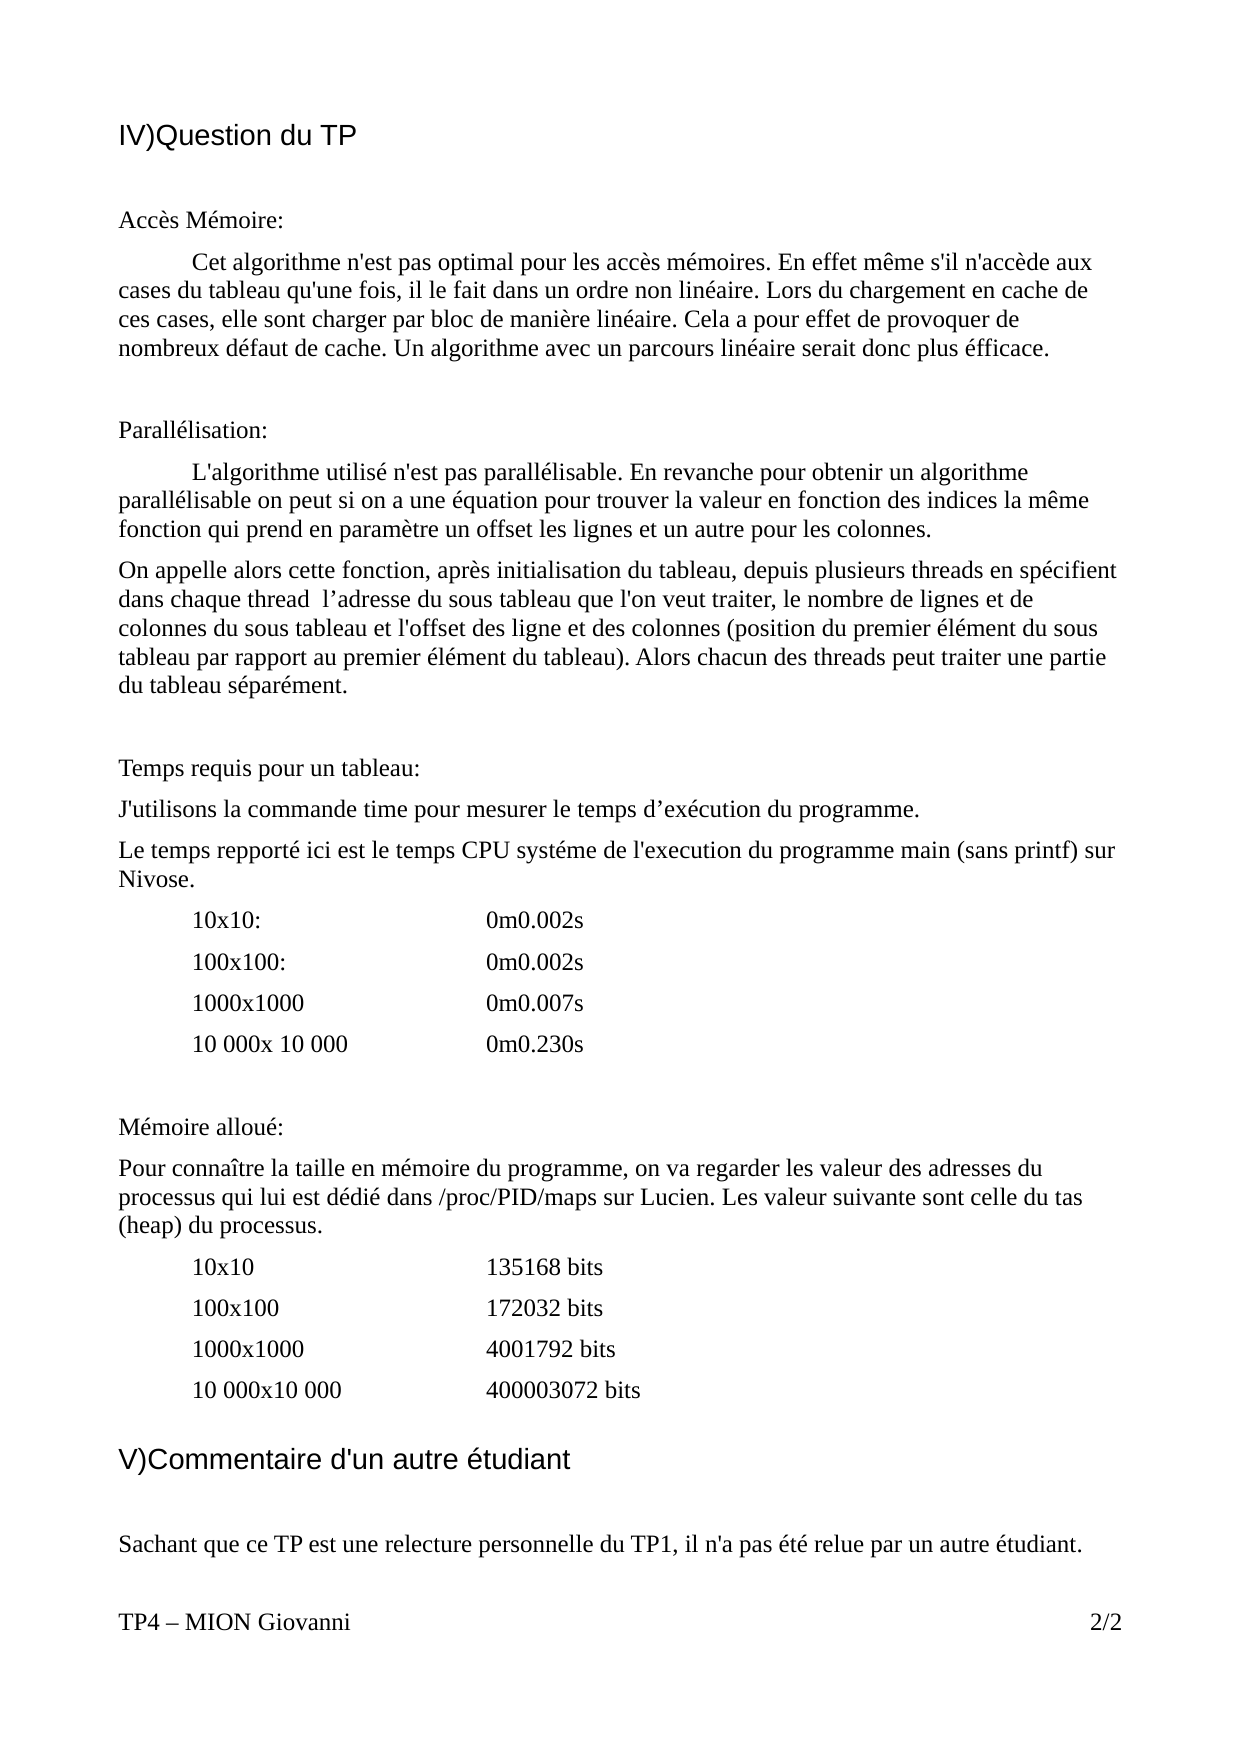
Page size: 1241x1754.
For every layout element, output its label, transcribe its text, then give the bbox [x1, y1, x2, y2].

subtitle IV)Question du TP [118, 118, 1122, 152]
text 1000x1000 4001792 bits [118, 1334, 1122, 1363]
subtitle V)Commentaire d'un autre étudiant [118, 1442, 1122, 1475]
text Mémoire alloué: [118, 1112, 1122, 1140]
text On appelle alors cette fonction, après initialisation du tableau, depuis plusieurs threads en spécifient dans chaque thread l’adresse du sous tableau que l'on veut traiter, le nombre de lignes et de colonnes du sous tableau et l'offset des ligne et des colonnes (position du premier élément du sous tableau par rapport au premier élément du tableau). Alors chacun des threads peut traiter une partie du tableau séparément. [118, 555, 1122, 699]
text Cet algorithme n'est pas optimal pour les accès mémoires. En effet même s'il n'accède aux cases du tableau qu'une fois, il le fait dans un ordre non linéaire. Lors du chargement en cache de ces cases, elle sont charger par bloc de manière linéaire. Cela a pour effet de provoquer de nombreux défaut de cache. Un algorithme avec un parcours linéaire serait donc plus éfficace. [118, 247, 1122, 362]
text 1000x1000 0m0.007s [118, 988, 1122, 1017]
text 10x10 135168 bits [118, 1252, 1122, 1280]
text 10 000x10 000 400003072 bits [118, 1375, 1122, 1404]
text 100x100: 0m0.002s [118, 947, 1122, 975]
text 10x10: 0m0.002s [118, 905, 1122, 934]
text Temps requis pour un tableau: [118, 753, 1122, 782]
text 100x100 172032 bits [118, 1293, 1122, 1322]
text Le temps repporté ici est le temps CPU systéme de l'execution du programme main (sans printf) sur Nivose. [118, 835, 1122, 893]
text 10 000x 10 000 0m0.230s [118, 1029, 1122, 1058]
text Parallélisation: [118, 415, 1122, 444]
text J'utilisons la commande time pour mesurer le temps d’exécution du programme. [118, 794, 1122, 823]
text Pour connaître la taille en mémoire du programme, on va regarder les valeur des adresses du processus qui lui est dédié dans /proc/PID/maps sur Lucien. Les valeur suivante sont celle du tas (heap) du processus. [118, 1153, 1122, 1239]
text L'algorithme utilisé n'est pas parallélisable. En revanche pour obtenir un algorithme parallélisable on peut si on a une équation pour trouver la valeur en fonction des indices la même fonction qui prend en paramètre un offset les lignes et un autre pour les colonnes. [118, 457, 1122, 543]
text Accès Mémoire: [118, 205, 1122, 234]
text Sachant que ce TP est une relecture personnelle du TP1, il n'a pas été relue par un autre étudiant. [118, 1529, 1122, 1558]
